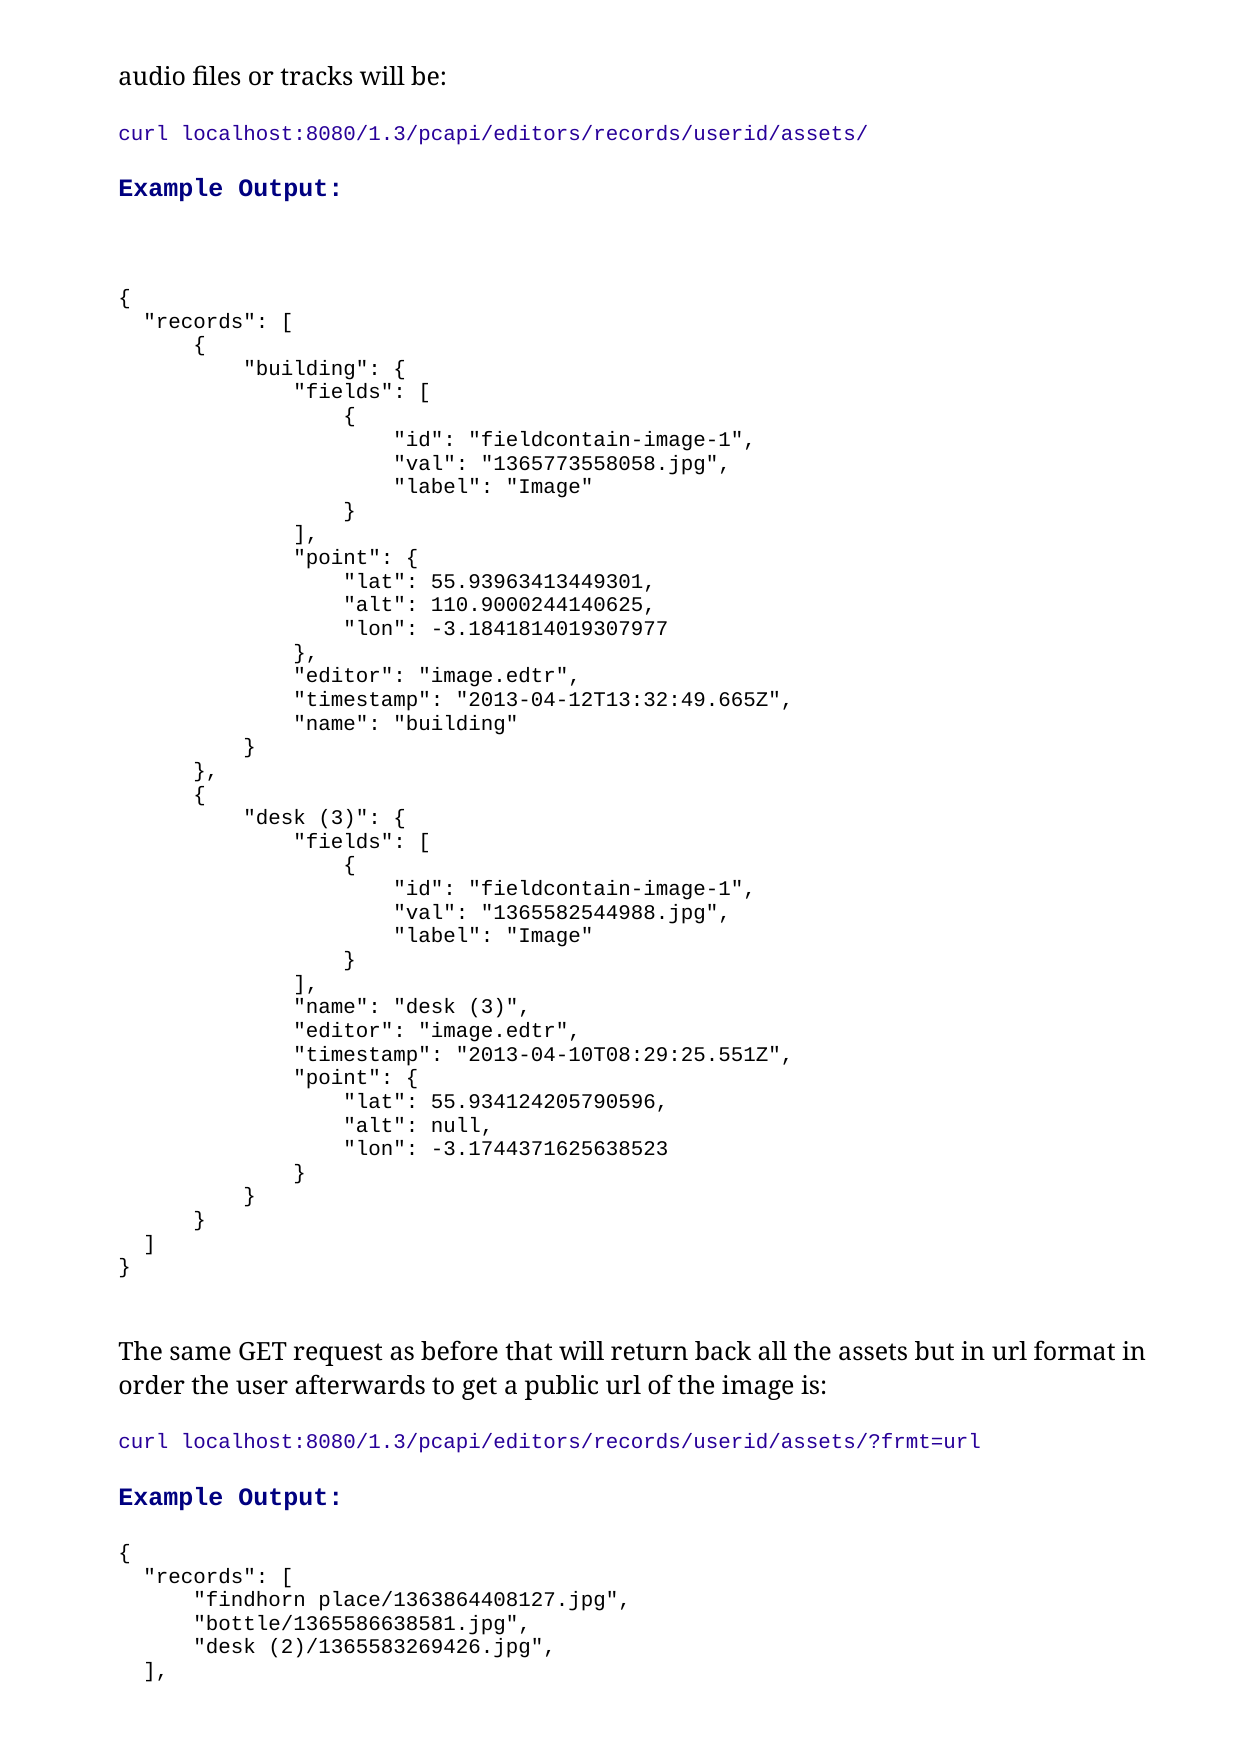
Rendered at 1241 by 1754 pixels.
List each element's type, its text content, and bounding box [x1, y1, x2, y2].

table_header { "records": [ "findhorn place/1363864408127.jpg", "bottle/1365586638581.jpg", "desk (2)/1365583269426.jpg", ], [118, 1542, 1181, 1684]
text Example Output: [118, 176, 1181, 204]
text curl localhost:8080/1.3/pcapi/editors/records/userid/assets/ [118, 122, 1181, 146]
text curl localhost:8080/1.3/pcapi/editors/records/userid/assets/?frmt=url [118, 1431, 1181, 1455]
table_header { "records": [ { "building": { "fields": [ { "id": "fieldcontain-image-1", "val": "1365773558058.jpg", "label": "Image" } ], "point": { "lat": 55.93963413449301, "alt": 110.9000244140625, "lon": -3.1841814019307977 }, "editor": "image.edtr", "timestamp": "2013-04-12T13:32:49.665Z", "name": "building" } }, { "desk (3)": { "fields": [ { "id": "fieldcontain-image-1", "val": "1365582544988.jpg", "label": "Image" } ], "name": "desk (3)", "editor": "image.edtr", "timestamp": "2013-04-10T08:29:25.551Z", "point": { "lat": 55.934124205790596, "alt": null, "lon": -3.1744371625638523 } } } ] } [118, 287, 1181, 1280]
text Example Output: [118, 1484, 1181, 1513]
text audio files or tracks will be: [118, 59, 1181, 93]
text The same GET request as before that will return back all the assets but in url format in order the user afterwards to get a public url of the image is: [118, 1334, 1181, 1402]
